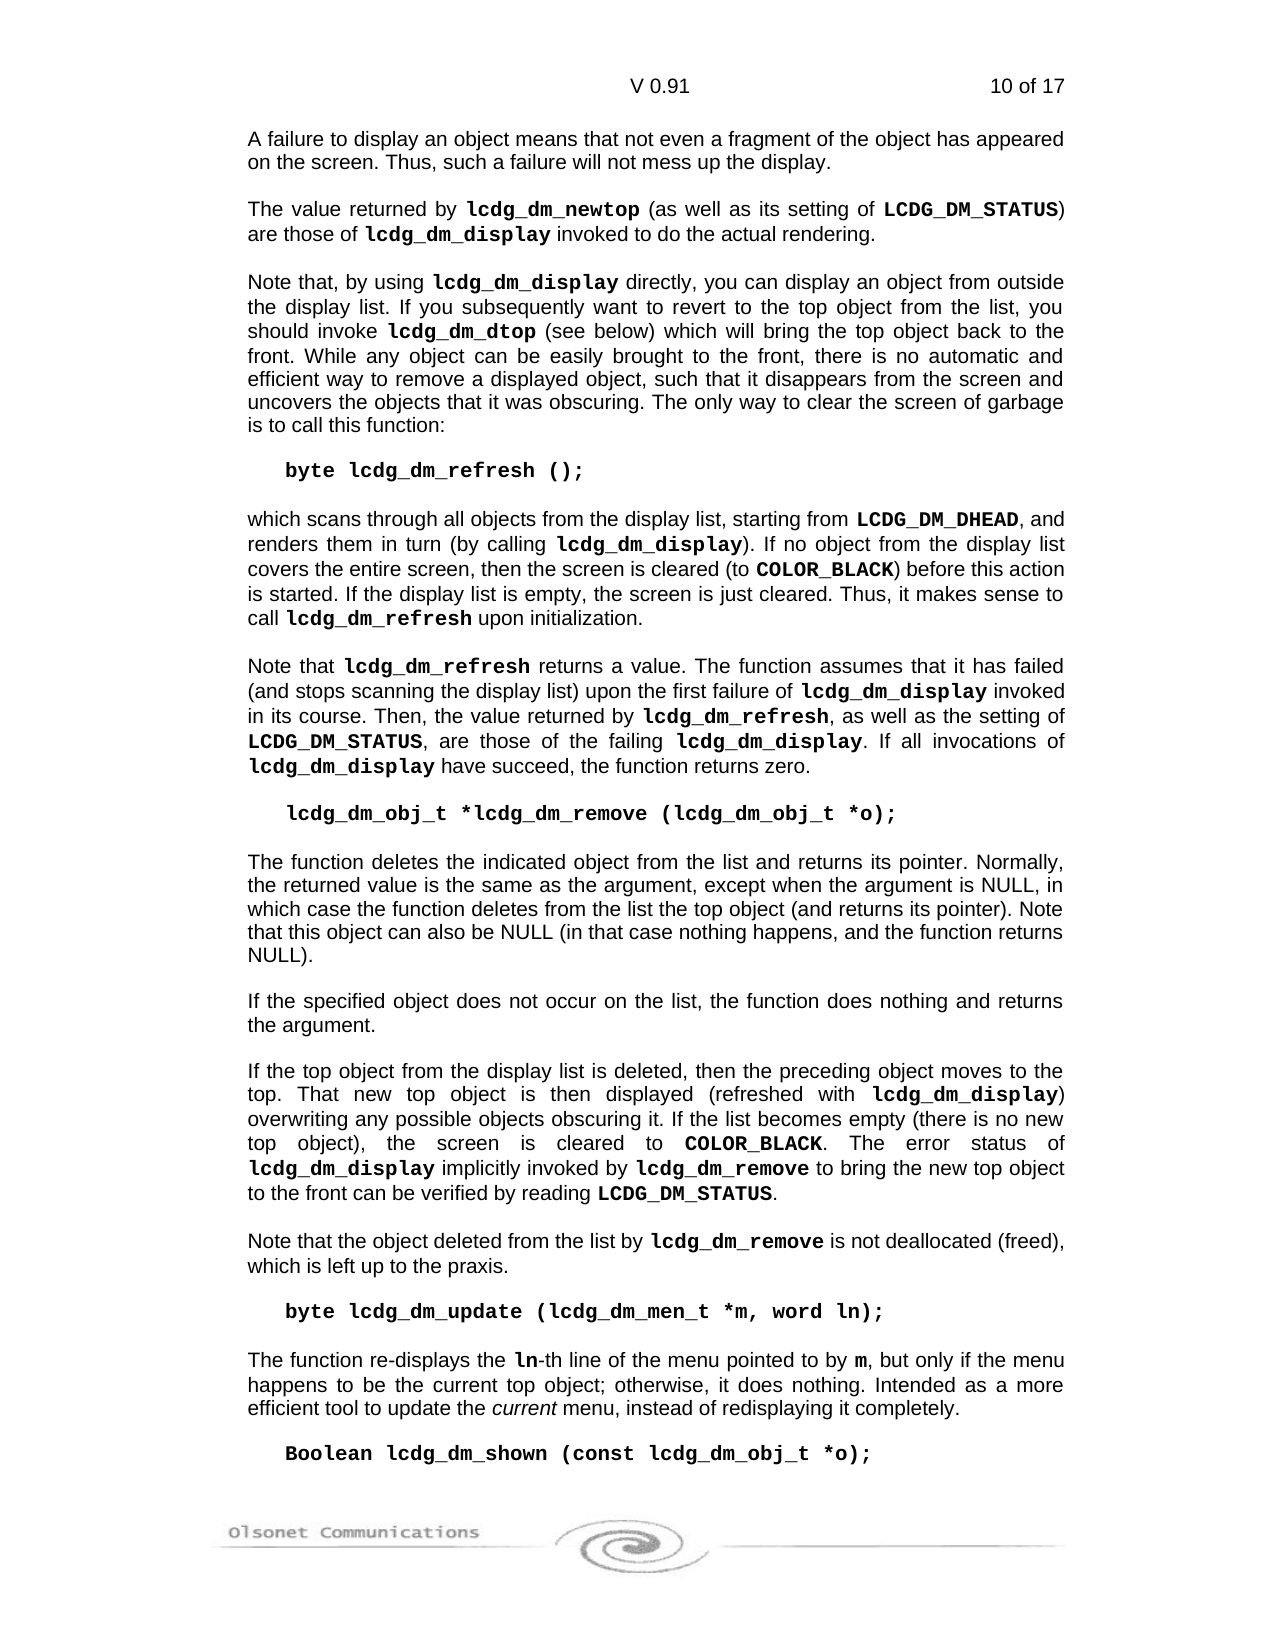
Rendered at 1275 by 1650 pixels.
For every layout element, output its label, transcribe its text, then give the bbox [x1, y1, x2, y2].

text A failure to display an object means that not even a fragment of the object has appeared on the screen. Thus, such a failure will not mess up the display. [247, 128, 1065, 174]
list Boolean lcdg_dm_shown (const lcdg_dm_obj_t *o); [247, 1443, 1065, 1467]
list byte lcdg_dm_update (lcdg_dm_men_t *m, word ln); [247, 1301, 1065, 1325]
list byte lcdg_dm_refresh (); [247, 460, 1065, 484]
text The function re-displays the ln-th line of the menu pointed to by m, but only if the menu happens to be the current top object; otherwise, it does nothing. Intended as a more efficient tool to update the current menu, instead of redisplaying it completely. [247, 1349, 1065, 1420]
text The value returned by lcdg_dm_newtop (as well as its setting of LCDG_DM_STATUS) are those of lcdg_dm_display invoked to do the actual rendering. [247, 197, 1065, 248]
text Note that, by using lcdg_dm_display directly, you can display an object from outside the display list. If you subsequently want to revert to the top object from the list, you should invoke lcdg_dm_dtop (see below) which will bring the top object back to the front. While any object can be easily brought to the front, there is no automatic and efficient way to remove a displayed object, such that it disappears from the screen and uncovers the objects that it was obscuring. The only way to clear the screen of garbage is to call this function: [247, 271, 1065, 437]
text If the top object from the display list is deleted, then the preceding object moves to the top. That new top object is then displayed (refreshed with lcdg_dm_display) overwriting any possible objects obscuring it. If the list becomes empty (there is no new top object), the screen is cleared to COLOR_BLACK. The error status of lcdg_dm_display implicitly invoked by lcdg_dm_remove to bring the new top object to the front can be verified by reading LCDG_DM_STATUS. [247, 1060, 1065, 1207]
text Note that the object deleted from the list by lcdg_dm_remove is not deallocated (freed), which is left up to the praxis. [247, 1230, 1065, 1278]
text If the specified object does not occur on the list, the function does nothing and returns the argument. [247, 990, 1065, 1036]
text The function deletes the indicated object from the list and returns its pointer. Normally, the returned value is the same as the argument, except when the argument is NULL, in which case the function deletes from the list the top object (and returns its pointer). Note that this object can also be NULL (in that case nothing happens, and the function returns NULL). [247, 851, 1065, 967]
picture [210, 1504, 1065, 1596]
text Note that lcdg_dm_refresh returns a value. The function assumes that it has failed (and stops scanning the display list) upon the first failure of lcdg_dm_display invoked in its course. Then, the value returned by lcdg_dm_refresh, as well as the setting of LCDG_DM_STATUS, are those of the failing lcdg_dm_display. If all invocations of lcdg_dm_display have succeed, the function returns zero. [247, 654, 1065, 780]
list lcdg_dm_obj_t *lcdg_dm_remove (lcdg_dm_obj_t *o); [247, 803, 1065, 827]
text which scans through all objects from the display list, starting from LCDG_DM_DHEAD, and renders them in turn (by calling lcdg_dm_display). If no object from the display list covers the entire screen, then the screen is cleared (to COLOR_BLACK) before this action is started. If the display list is empty, the screen is just cleared. Thus, it makes sense to call lcdg_dm_refresh upon initialization. [247, 508, 1065, 631]
